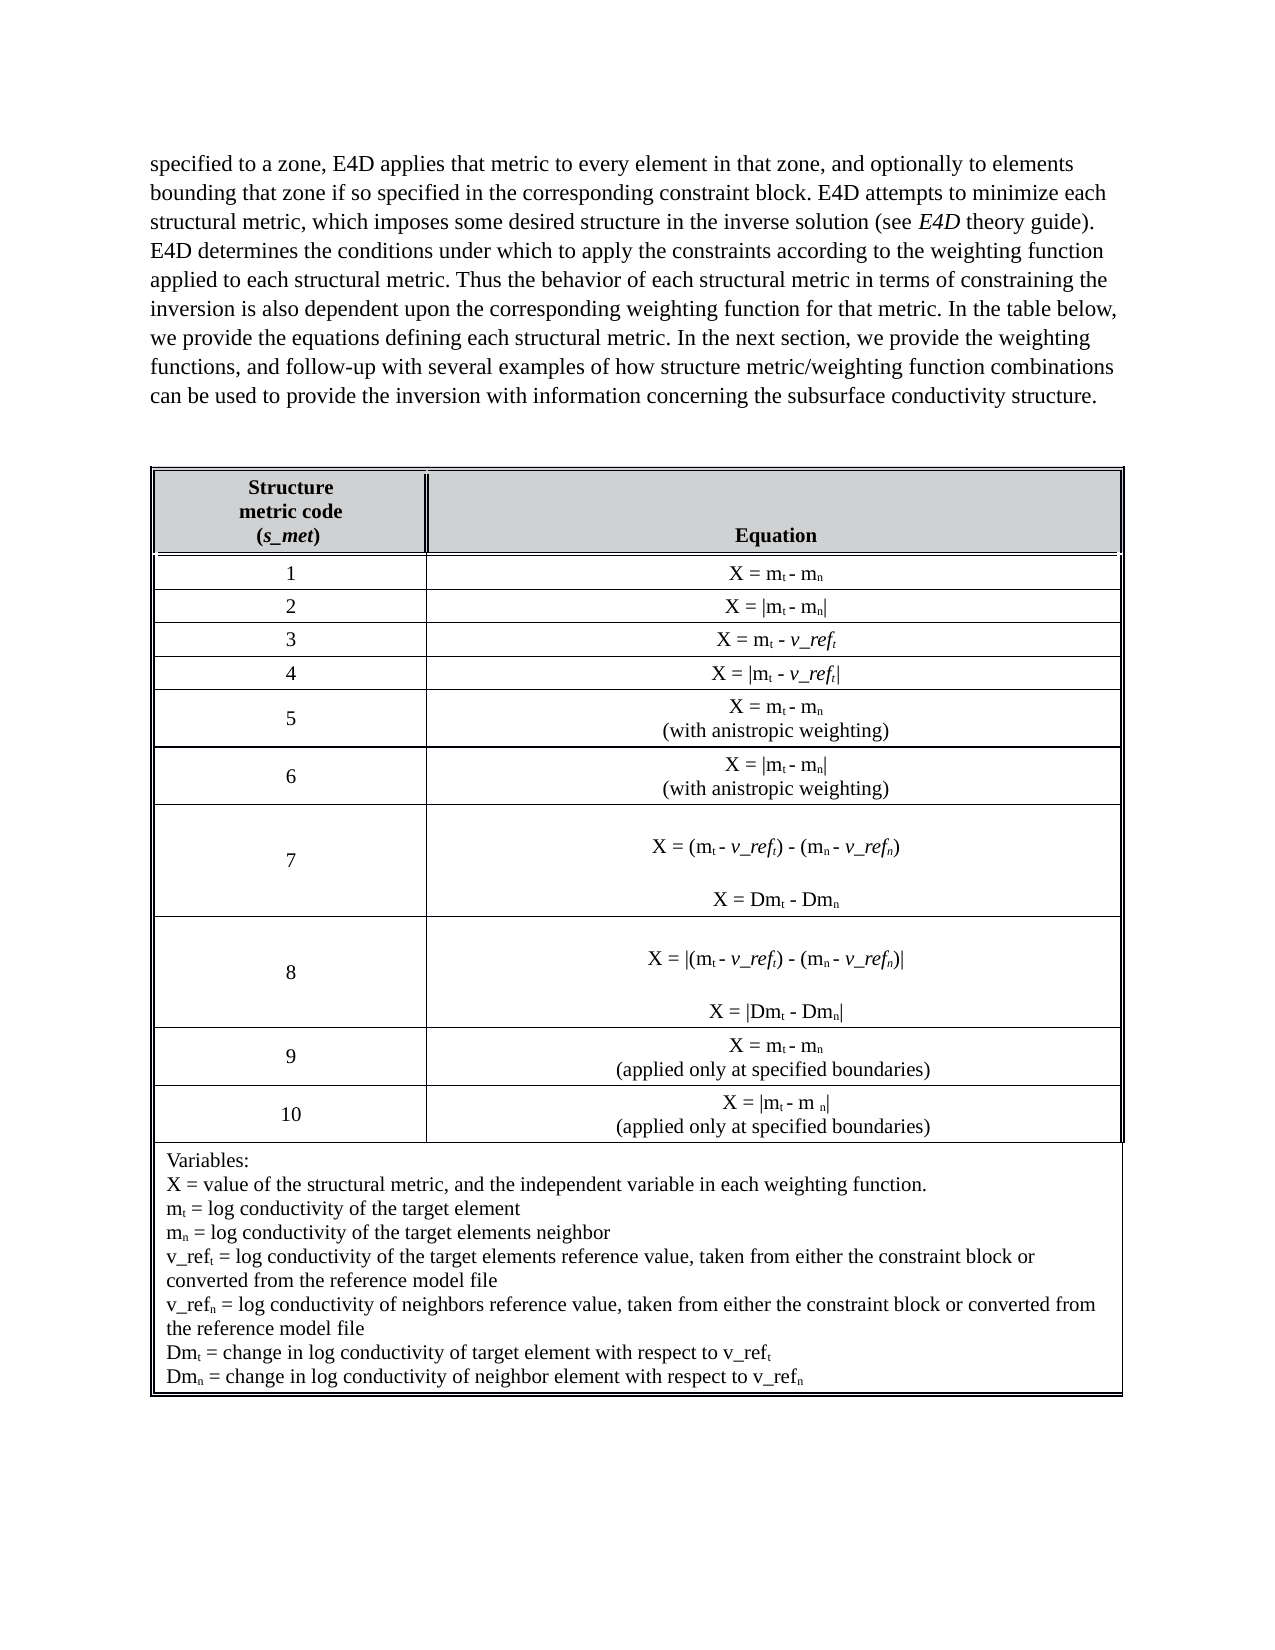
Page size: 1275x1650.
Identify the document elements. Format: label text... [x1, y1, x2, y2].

table_cell 9 [155, 1028, 426, 1085]
table_cell 2 [155, 590, 426, 622]
table_cell X = (mt - v_reft) - (mn - v_refn) X = Dmt - Dmn [427, 805, 1120, 916]
text specified to a zone, E4D applies that metric to every element in that zone, and optionally to elements bounding that zone if so specified in the corresponding constraint block. E4D attempts to minimize each structural metric, which imposes some desired structure in the inverse solution (see E4D theory guide). E4D determines the conditions under which to apply the constraints according to the weighting function applied to each structural metric. Thus the behavior of each structural metric in terms of constraining the inversion is also dependent upon the corresponding weighting function for that metric. In the table below, we provide the equations defining each structural metric. In the next section, we provide the weighting functions, and follow-up with several examples of how structure metric/weighting function combinations can be used to provide the inversion with information concerning the subsurface conductivity structure. [150, 150, 1125, 408]
table_cell 1 [153, 552, 426, 589]
table_cell 3 [155, 623, 426, 656]
table_cell 7 [155, 805, 426, 916]
table_cell 10 [155, 1086, 426, 1142]
table_cell X = |mt - v_reft| [427, 657, 1120, 689]
table_cell 8 [155, 917, 426, 1027]
table_cell X = |mt - mn| (with anistropic weighting) [427, 748, 1120, 804]
table_cell X = |mt - m n| (applied only at specified boundaries) [427, 1086, 1120, 1142]
table_cell X = mt - mn (with anistropic weighting) [427, 690, 1120, 746]
table_cell X = |mt - mn| [427, 590, 1120, 622]
table_cell X = mt - v_reft [427, 623, 1120, 656]
table_cell X = |(mt - v_reft) - (mn - v_refn)| X = |Dmt - Dmn| [427, 917, 1120, 1027]
table_cell 4 [155, 657, 426, 689]
table_cell X = mt - mn (applied only at specified boundaries) [427, 1028, 1120, 1085]
table_cell 5 [155, 690, 426, 746]
table_header Structure metric code (s_met) [153, 468, 427, 552]
table_cell 6 [155, 748, 426, 804]
table_cell X = mt - mn [427, 552, 1123, 589]
table_cell Variables: X = value of the structural metric, and the independent variable in each weighting function. mt = log conductivity of the target element mn = log conductivity of the target elements neighbor v_reft = log conductivity of the target elements reference value, taken from either the constraint block or converted from the reference model file v_refn = log conductivity of neighbors reference value, taken from either the constraint block or converted from the reference model file Dmt = change in log conductivity of target element with respect to v_reft Dmn = change in log conductivity of neighbor element with respect to v_refn [155, 1143, 1122, 1392]
table_header Equation [427, 471, 1120, 552]
